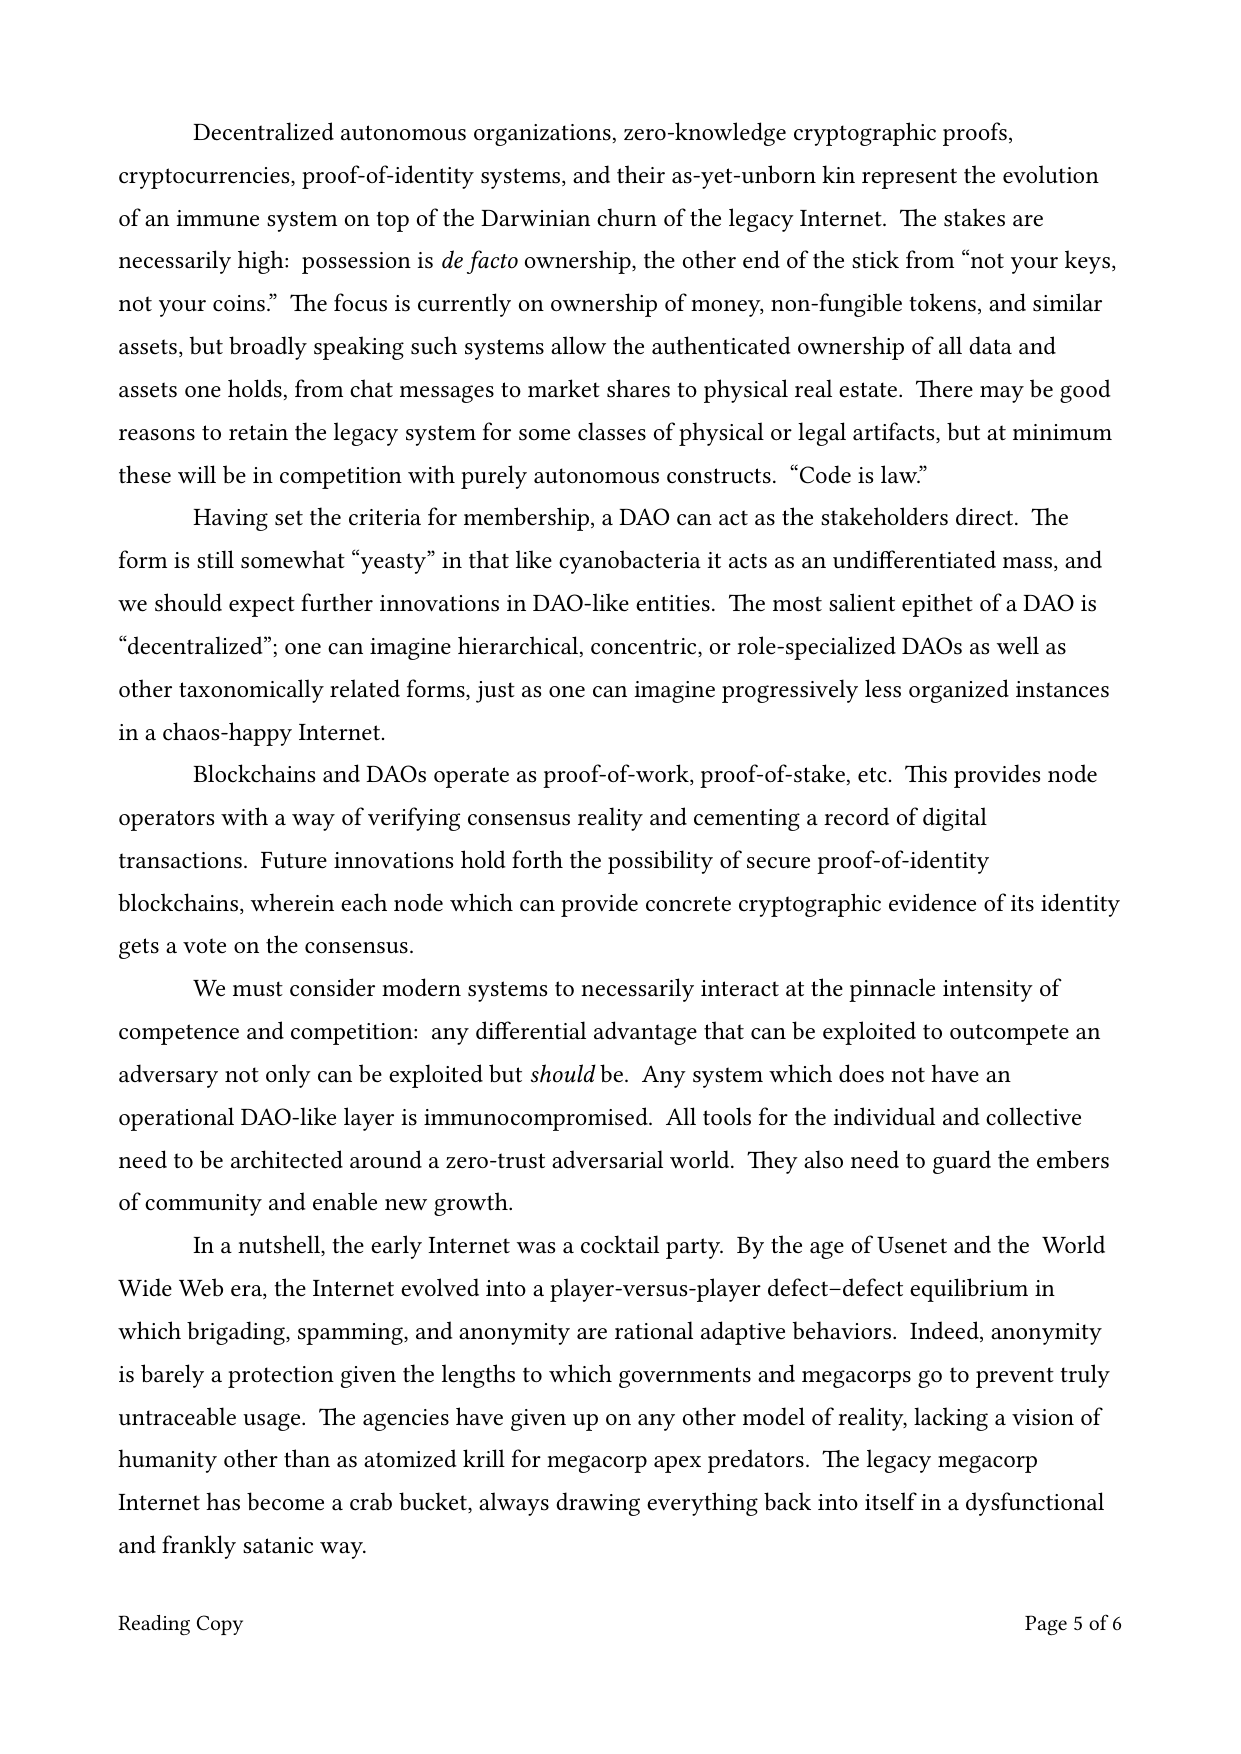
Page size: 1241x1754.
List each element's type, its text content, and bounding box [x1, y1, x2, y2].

text Blockchains and DAOs operate as proof-of-work, proof-of-stake, etc. This provides node operators with a way of verifying consensus reality and cementing a record of digital transactions. Future innovations hold forth the possibility of secure proof-of-identity blockchains, wherein each node which can provide concrete cryptographic evidence of its identity gets a vote on the consensus. [118, 760, 1122, 960]
text In a nutshell, the early Internet was a cocktail party. By the age of Usenet and the World Wide Web era, the Internet evolved into a player-versus-player defect–defect equilibrium in which brigading, spamming, and anonymity are rational adaptive behaviors. Indeed, anonymity is barely a protection given the lengths to which governments and megacorps go to prevent truly untraceable usage. The agencies have given up on any other model of reality, lacking a vision of humanity other than as atomized krill for megacorp apex predators. The legacy megacorp Internet has become a crab bucket, always drawing everything back into itself in a dysfunctional and frankly satanic way. [118, 1231, 1122, 1559]
text Having set the criteria for membership, a DAO can act as the stakeholders direct. The form is still somewhat “yeasty” in that like cyanobacteria it acts as an undifferentiated mass, and we should expect further innovations in DAO-like entities. The most salient epithet of a DAO is “decentralized”; one can imagine hierarchical, concentric, or role-specialized DAOs as well as other taxonomically related forms, just as one can imagine progressively less organized instances in a chaos-happy Internet. [118, 503, 1122, 746]
text Decentralized autonomous organizations, zero-knowledge cryptographic proofs, cryptocurrencies, proof-of-identity systems, and their as-yet-unborn kin represent the evolution of an immune system on top of the Darwinian churn of the legacy Internet. The stakes are necessarily high: possession is de facto ownership, the other end of the stick from “not your keys, not your coins.” The focus is currently on ownership of money, non-fungible tokens, and similar assets, but broadly speaking such systems allow the authenticated ownership of all data and assets one holds, from chat messages to market shares to physical real estate. There may be good reasons to retain the legacy system for some classes of physical or legal artifacts, but at minimum these will be in competition with purely autonomous constructs. “Code is law.” [118, 118, 1122, 489]
text We must consider modern systems to necessarily interact at the pinnacle intensity of competence and competition: any differential advantage that can be exploited to outcompete an adversary not only can be exploited but should be. Any system which does not have an operational DAO-like layer is immuno­compromised. All tools for the individual and collective need to be architected around a zero-trust adversarial world. They also need to guard the embers of community and enable new growth. [118, 974, 1122, 1217]
